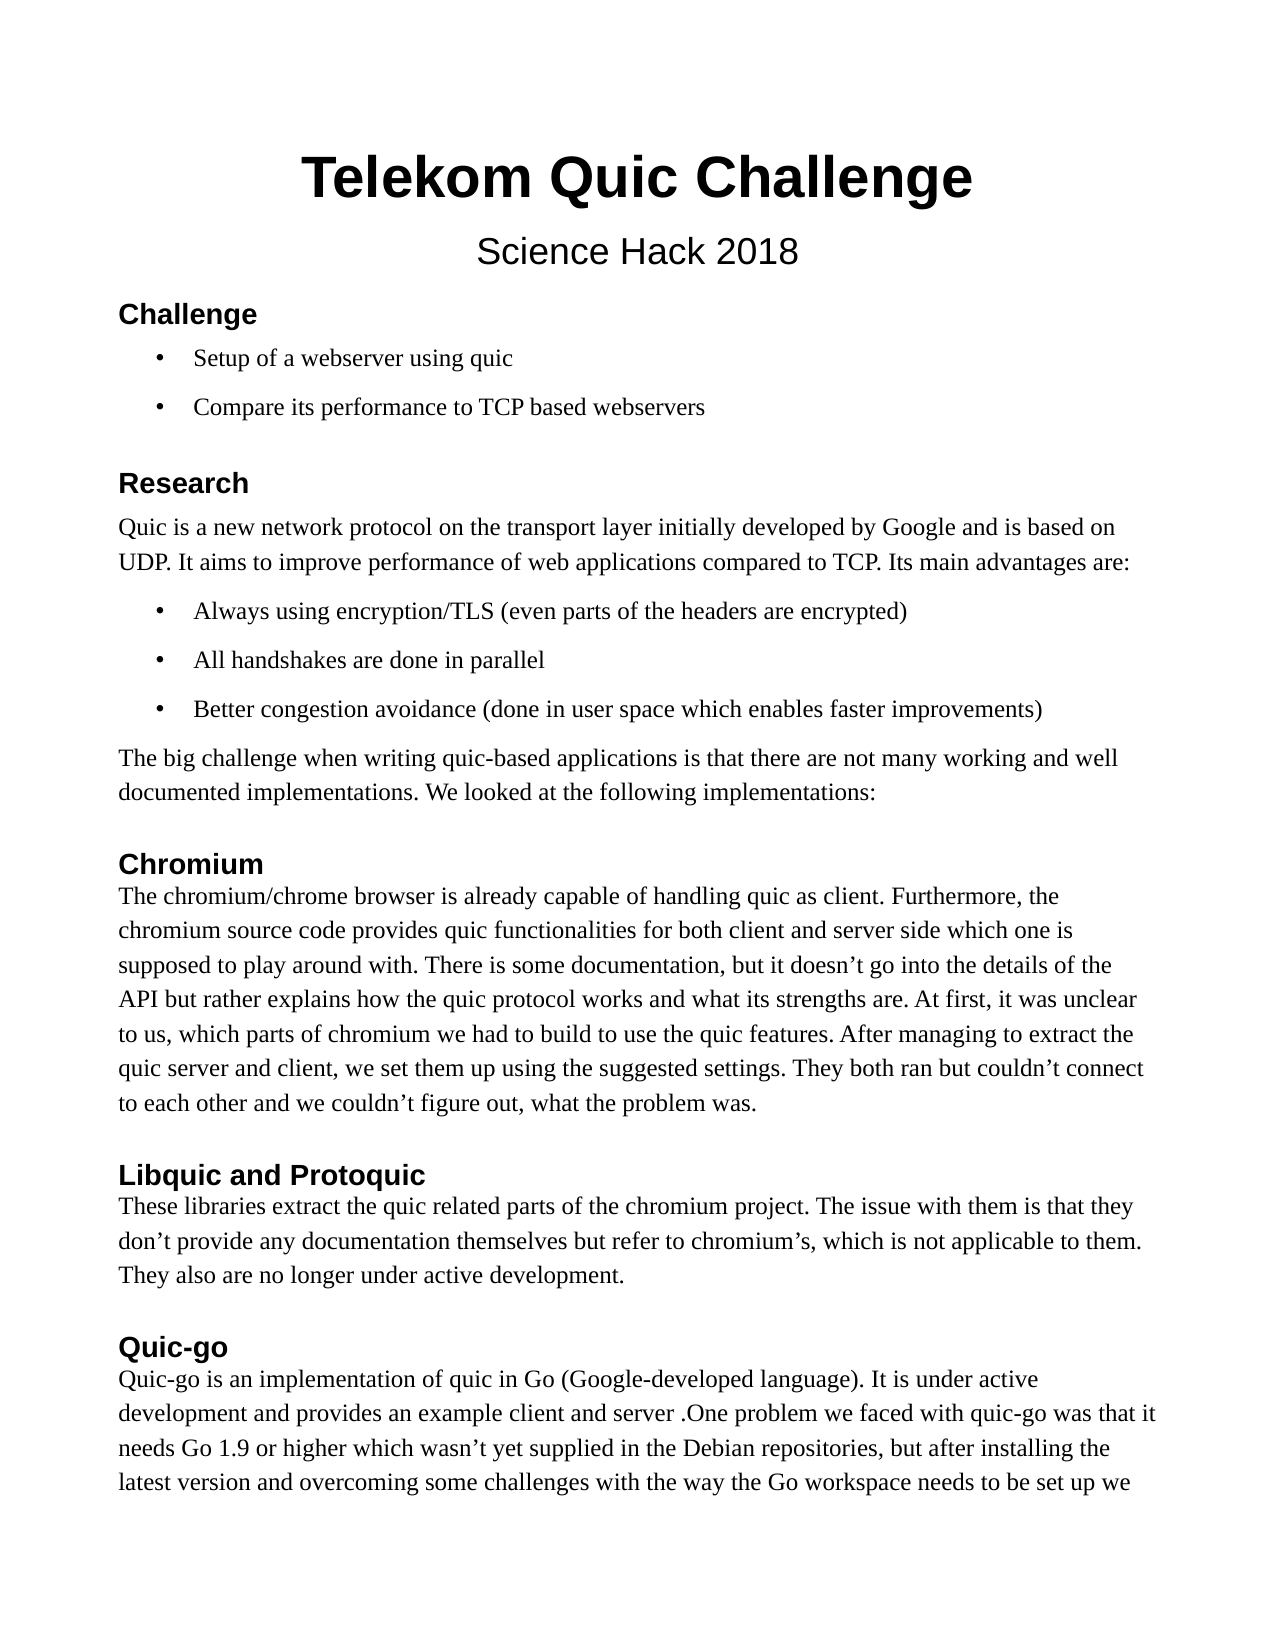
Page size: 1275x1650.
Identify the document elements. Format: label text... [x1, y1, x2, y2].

text Quic-go is an implementation of quic in Go (Google-developed language). It is under active development and provides an example client and server .One problem we faced with quic-go was that it needs Go 1.9 or higher which wasn’t yet supplied in the Debian repositories, but after installing the latest version and overcoming some challenges with the way the Go workspace needs to be set up we [118, 1364, 1157, 1496]
list Setup of a webserver using quic [156, 343, 1157, 372]
text Quic is a new network protocol on the transport layer initially developed by Google and is based on UDP. It aims to improve performance of web applications compared to TCP. Its main advantages are: [118, 512, 1157, 576]
text Telekom Quic Challenge [118, 143, 1157, 210]
list Compare its performance to TCP based webservers [156, 392, 1157, 421]
text The chromium/chrome browser is already capable of handling quic as client. Furthermore, the chromium source code provides quic functionalities for both client and server side which one is supposed to play around with. There is some documentation, but it doesn’t go into the details of the API but rather explains how the quic protocol works and what its strengths are. At first, it was unclear to us, which parts of chromium we had to build to use the quic features. After managing to extract the quic server and client, we set them up using the suggested settings. They both ran but couldn’t connect to each other and we couldn’t figure out, what the problem was. [118, 881, 1157, 1117]
subtitle Challenge [118, 297, 1157, 331]
subtitle Chromium [118, 847, 1157, 881]
text Science Hack 2018 [118, 229, 1157, 272]
list Always using encryption/TLS (even parts of the headers are encrypted) [156, 596, 1157, 624]
list Better congestion avoidance (done in user space which enables faster improvements) [156, 694, 1157, 723]
subtitle Libquic and Protoquic [118, 1158, 1157, 1191]
text These libraries extract the quic related parts of the chromium project. The issue with them is that they don’t provide any documentation themselves but refer to chromium’s, which is not applicable to them. They also are no longer under active development. [118, 1191, 1157, 1289]
text The big challenge when writing quic-based applications is that there are not many working and well documented implementations. We looked at the following implementations: [118, 743, 1157, 806]
list All handshakes are done in parallel [156, 645, 1157, 674]
subtitle Quic-go [118, 1330, 1157, 1364]
subtitle Research [118, 466, 1157, 500]
